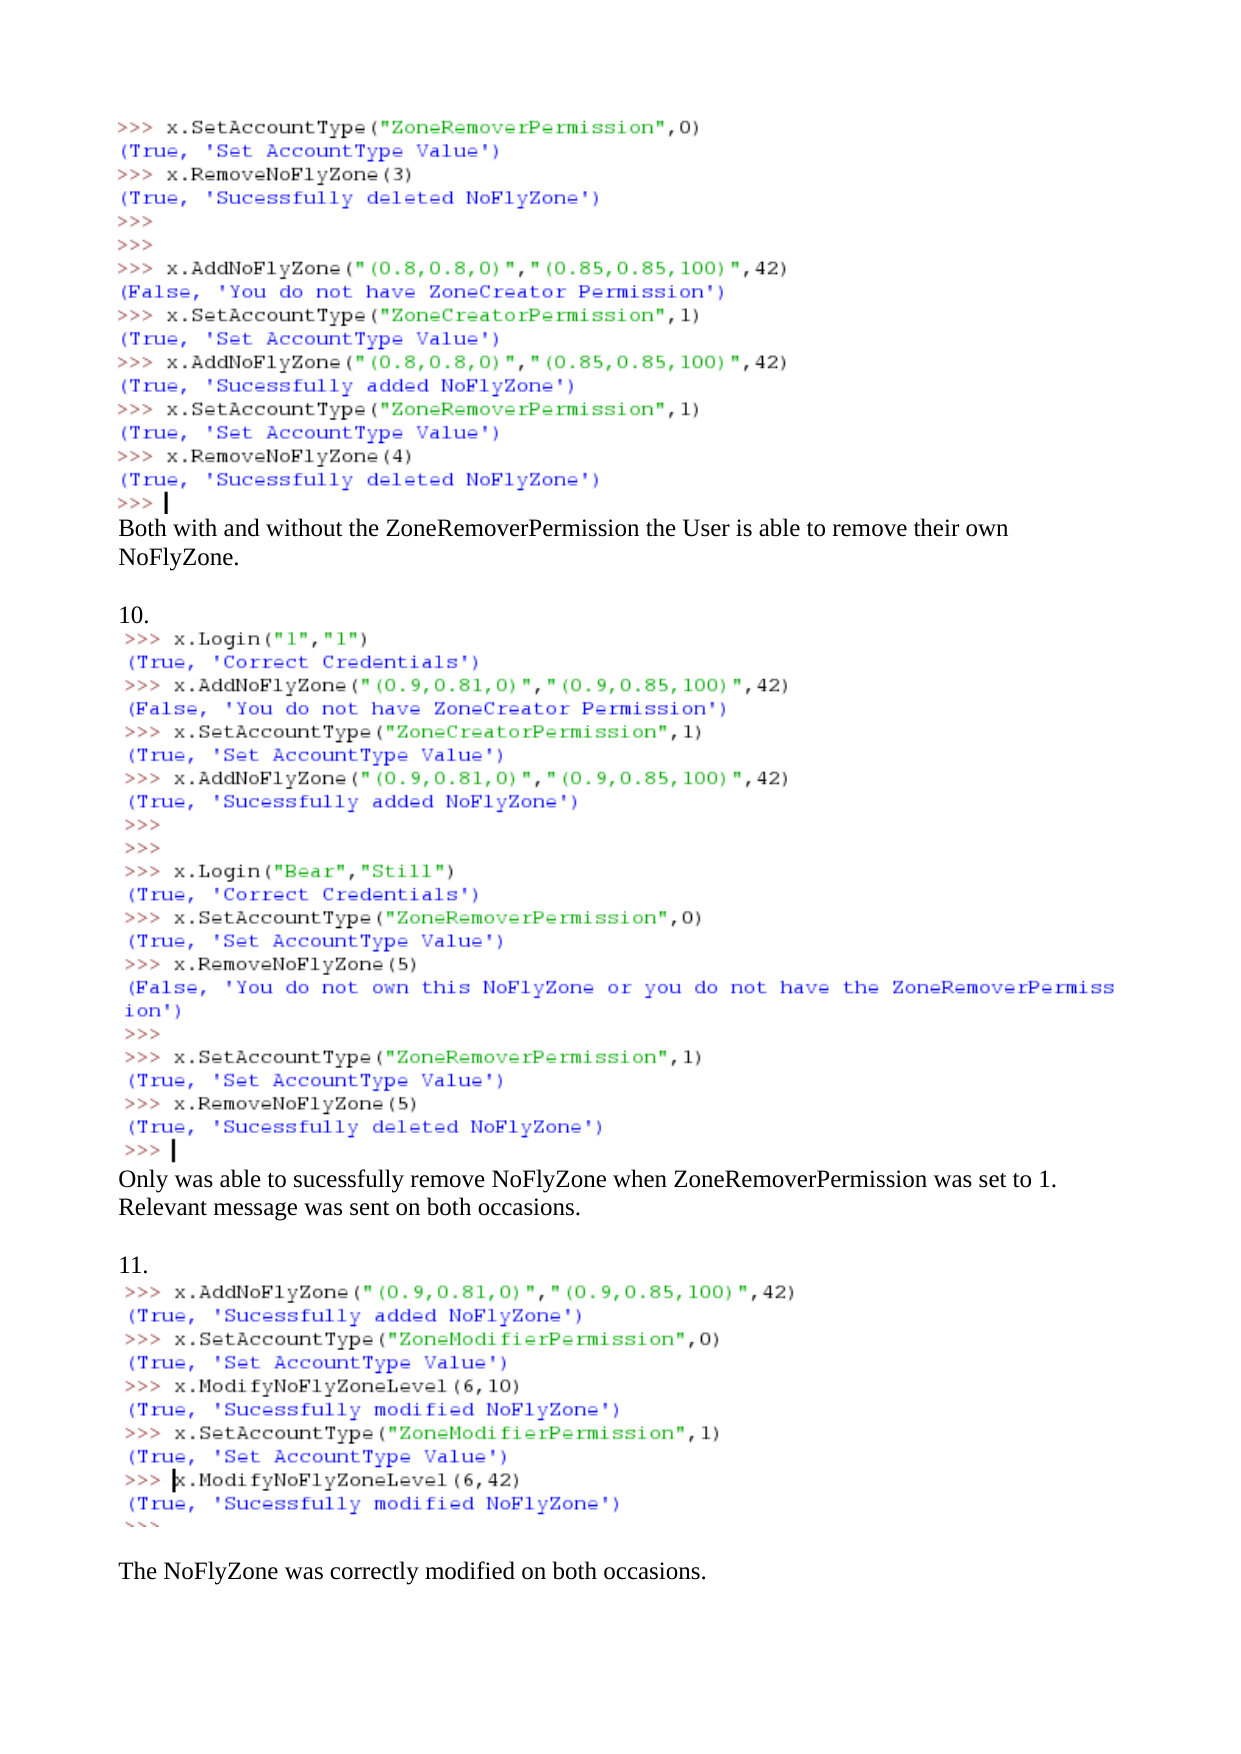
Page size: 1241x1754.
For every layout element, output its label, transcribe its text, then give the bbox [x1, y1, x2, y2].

picture [118, 1278, 801, 1527]
text Only was able to sucessfully remove NoFlyZone when ZoneRemoverPermission was set to 1. Relevant message was sent on both occasions. [118, 1164, 1122, 1221]
picture [118, 118, 787, 514]
text 10. [118, 600, 1122, 628]
text Both with and without the ZoneRemoverPermission the User is able to remove their own NoFlyZone. [118, 118, 1122, 571]
text 11. [118, 1250, 1122, 1279]
picture [118, 628, 1123, 1164]
text The NoFlyZone was correctly modified on both occasions. [118, 1556, 1122, 1584]
